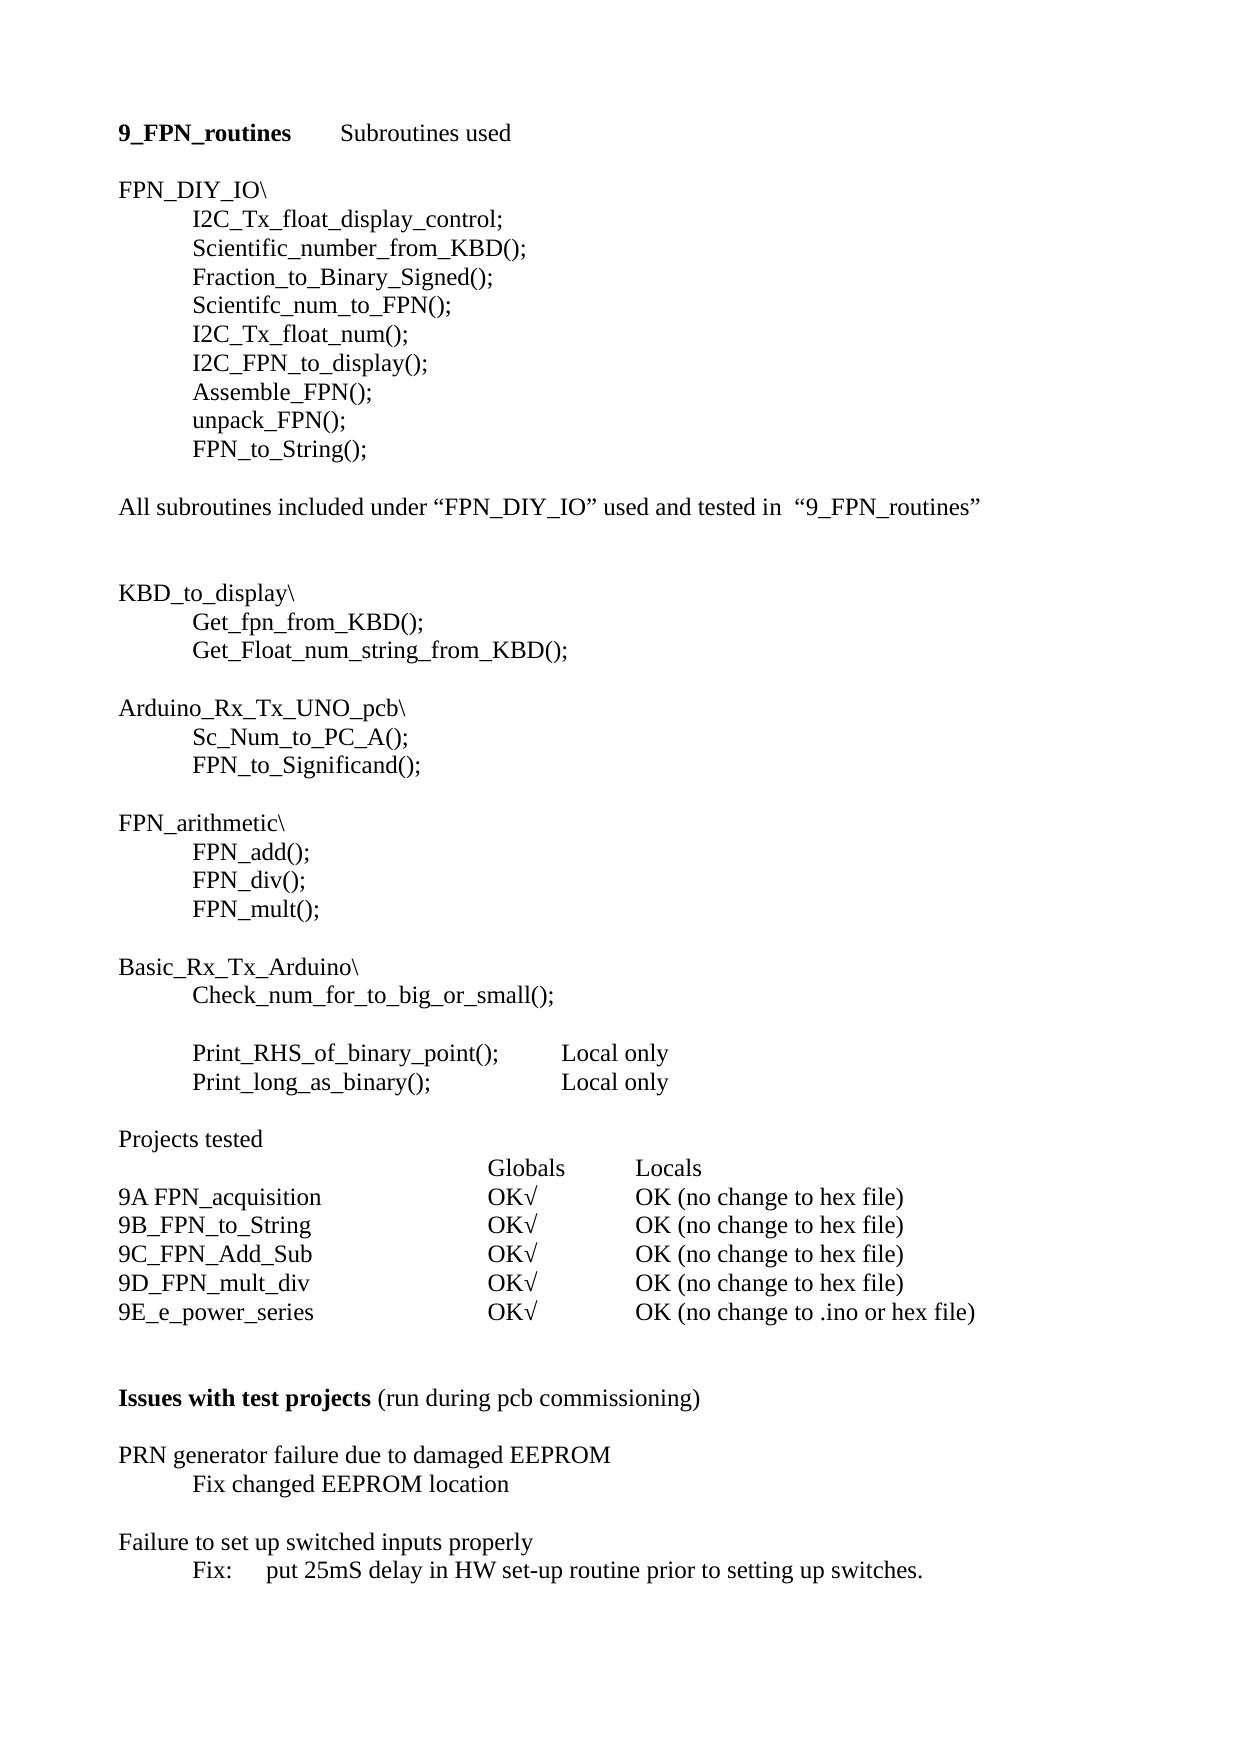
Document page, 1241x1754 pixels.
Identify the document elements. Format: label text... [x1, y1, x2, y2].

text KBD_to_display\ [118, 578, 1122, 607]
text FPN_div(); [118, 866, 1122, 894]
text Scientific_number_from_KBD(); [118, 233, 1122, 262]
text I2C_Tx_float_num(); [118, 319, 1122, 348]
text Projects tested [118, 1124, 1122, 1153]
text Basic_Rx_Tx_Arduino\ [118, 952, 1122, 981]
text I2C_FPN_to_display(); [118, 348, 1122, 377]
text Sc_Num_to_PC_A(); [118, 722, 1122, 751]
text 9D_FPN_mult_div OK√ OK (no change to hex file) [118, 1268, 1122, 1297]
text Arduino_Rx_Tx_UNO_pcb\ [118, 693, 1122, 722]
text Issues with test projects (run during pcb commissioning) [118, 1383, 1122, 1412]
text Fraction_to_Binary_Signed(); [118, 262, 1122, 291]
text 9E_e_power_series OK√ OK (no change to .ino or hex file) [118, 1297, 1122, 1326]
text 9_FPN_routines Subroutines used [118, 118, 1122, 147]
text FPN_to_String(); [118, 434, 1122, 463]
text Check_num_for_to_big_or_small(); [118, 981, 1122, 1009]
text Failure to set up switched inputs properly [118, 1527, 1122, 1556]
text Print_long_as_binary(); Local only [118, 1067, 1122, 1096]
text All subroutines included under “FPN_DIY_IO” used and tested in “9_FPN_routines” [118, 492, 1122, 521]
text Get_fpn_from_KBD(); [118, 607, 1122, 636]
text 9C_FPN_Add_Sub OK√ OK (no change to hex file) [118, 1239, 1122, 1268]
text I2C_Tx_float_display_control; [118, 204, 1122, 233]
text Fix changed EEPROM location [118, 1469, 1122, 1498]
text PRN generator failure due to damaged EEPROM [118, 1441, 1122, 1469]
text unpack_FPN(); [118, 406, 1122, 434]
text Fix: put 25mS delay in HW set-up routine prior to setting up switches. [118, 1556, 1122, 1584]
text FPN_add(); [118, 837, 1122, 866]
text FPN_mult(); [118, 894, 1122, 923]
text Get_Float_num_string_from_KBD(); [118, 636, 1122, 664]
text FPN_DIY_IO\ [118, 176, 1122, 204]
text Scientifc_num_to_FPN(); [118, 291, 1122, 319]
text 9A FPN_acquisition OK√ OK (no change to hex file) [118, 1182, 1122, 1211]
text FPN_arithmetic\ [118, 808, 1122, 837]
text Print_RHS_of_binary_point(); Local only [118, 1038, 1122, 1067]
text FPN_to_Significand(); [118, 751, 1122, 779]
text Globals Locals [118, 1153, 1122, 1182]
text Assemble_FPN(); [118, 377, 1122, 406]
text 9B_FPN_to_String OK√ OK (no change to hex file) [118, 1211, 1122, 1239]
